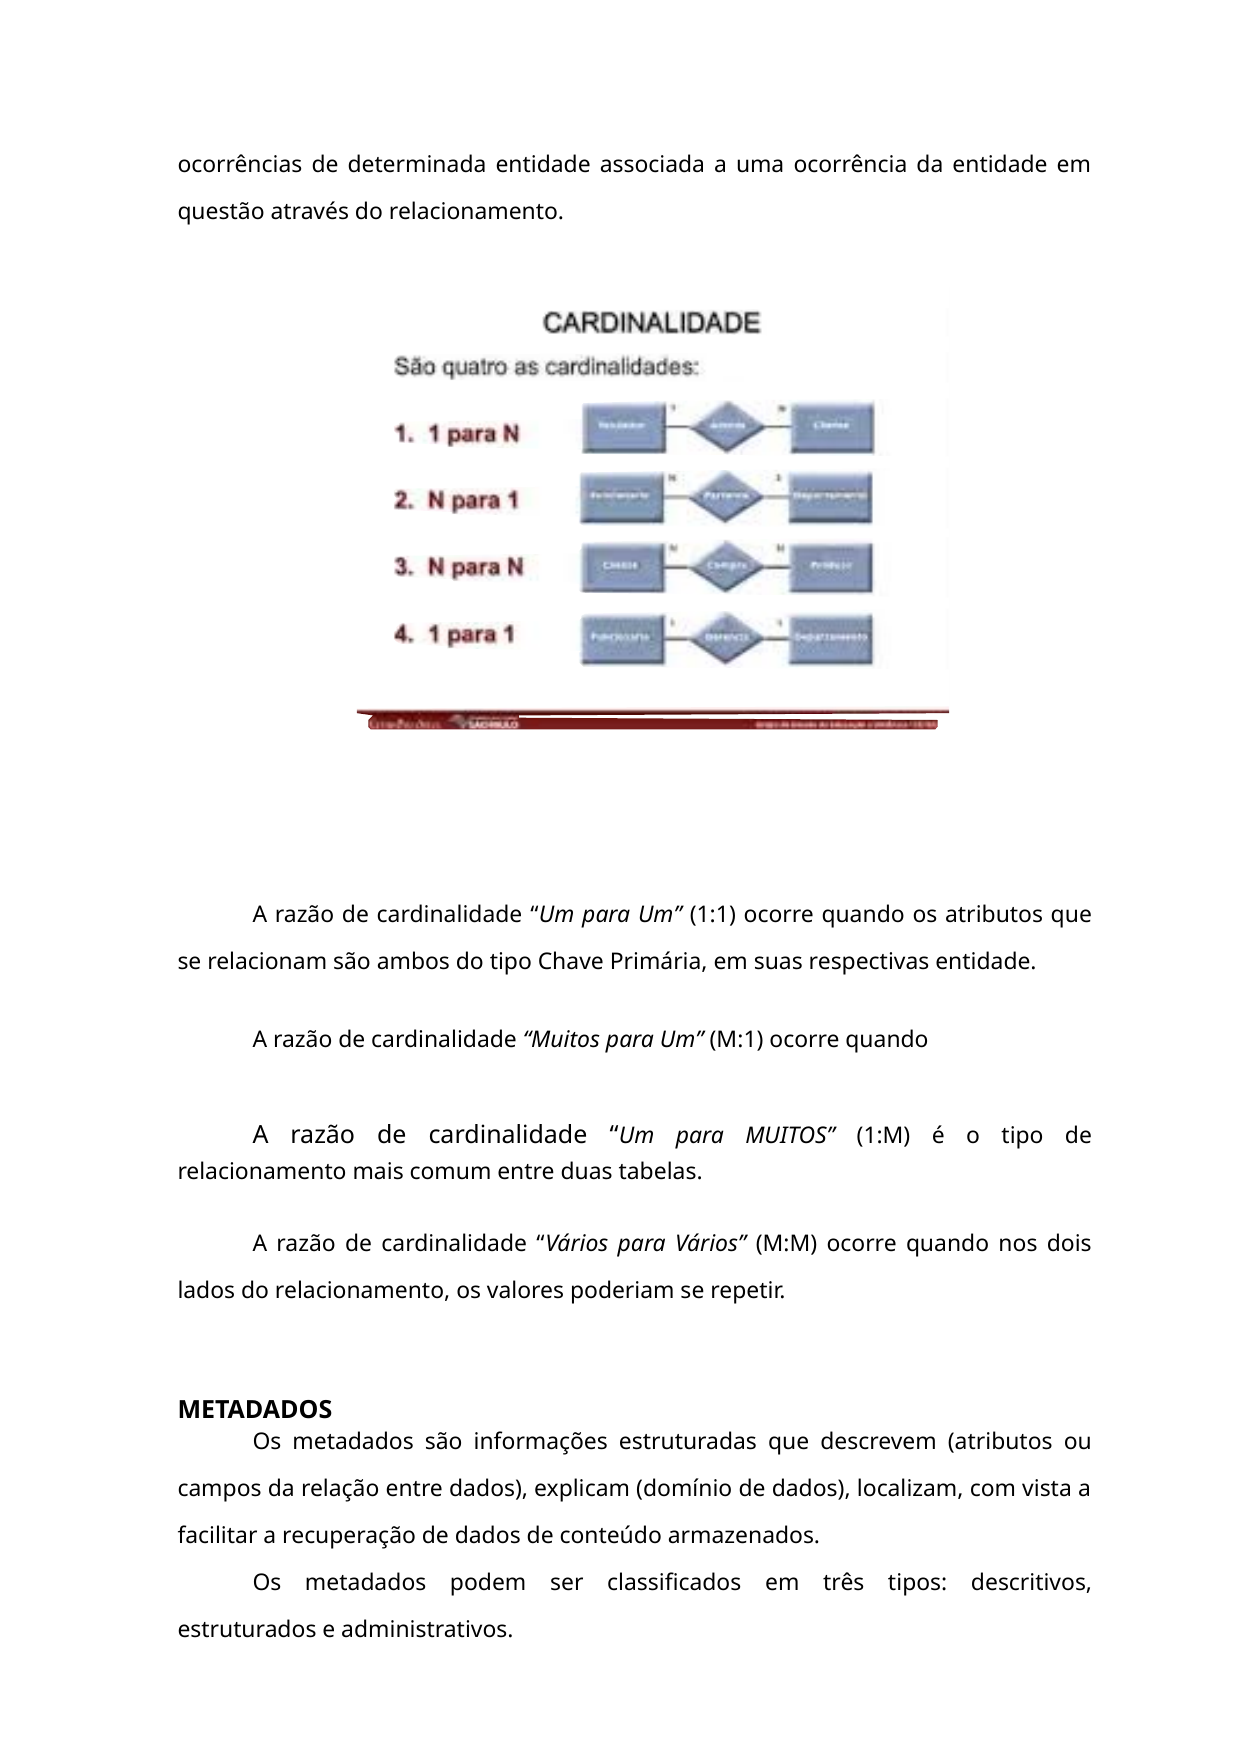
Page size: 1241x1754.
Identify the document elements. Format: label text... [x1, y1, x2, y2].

text A razão de cardinalidade “Muitos para Um” (M:1) ocorre quando [177, 1023, 1092, 1054]
text A razão de cardinalidade “Um para Um” (1:1) ocorre quando os atributos que se relacionam são ambos do tipo Chave Primária, em suas respectivas entidade. [177, 898, 1092, 976]
text A razão de cardinalidade “Um para MUITOS” (1:M) é o tipo de relacionamento mais comum entre duas tabelas. [177, 1116, 1092, 1186]
text A razão de cardinalidade “Vários para Vários” (M:M) ocorre quando nos dois lados do relacionamento, os valores poderiam se repetir. [177, 1227, 1092, 1305]
text METADADOS [177, 1391, 1092, 1425]
text ocorrências de determinada entidade associada a uma ocorrência da entidade em questão através do relacionamento. [177, 148, 1092, 226]
picture [356, 287, 950, 730]
text Os metadados podem ser classificados em três tipos: descritivos, estruturados e administrativos. [177, 1566, 1092, 1644]
text Os metadados são informações estruturadas que descrevem (atributos ou campos da relação entre dados), explicam (domínio de dados), localizam, com vista a facilitar a recuperação de dados de conteúdo armazenados. [177, 1425, 1092, 1550]
